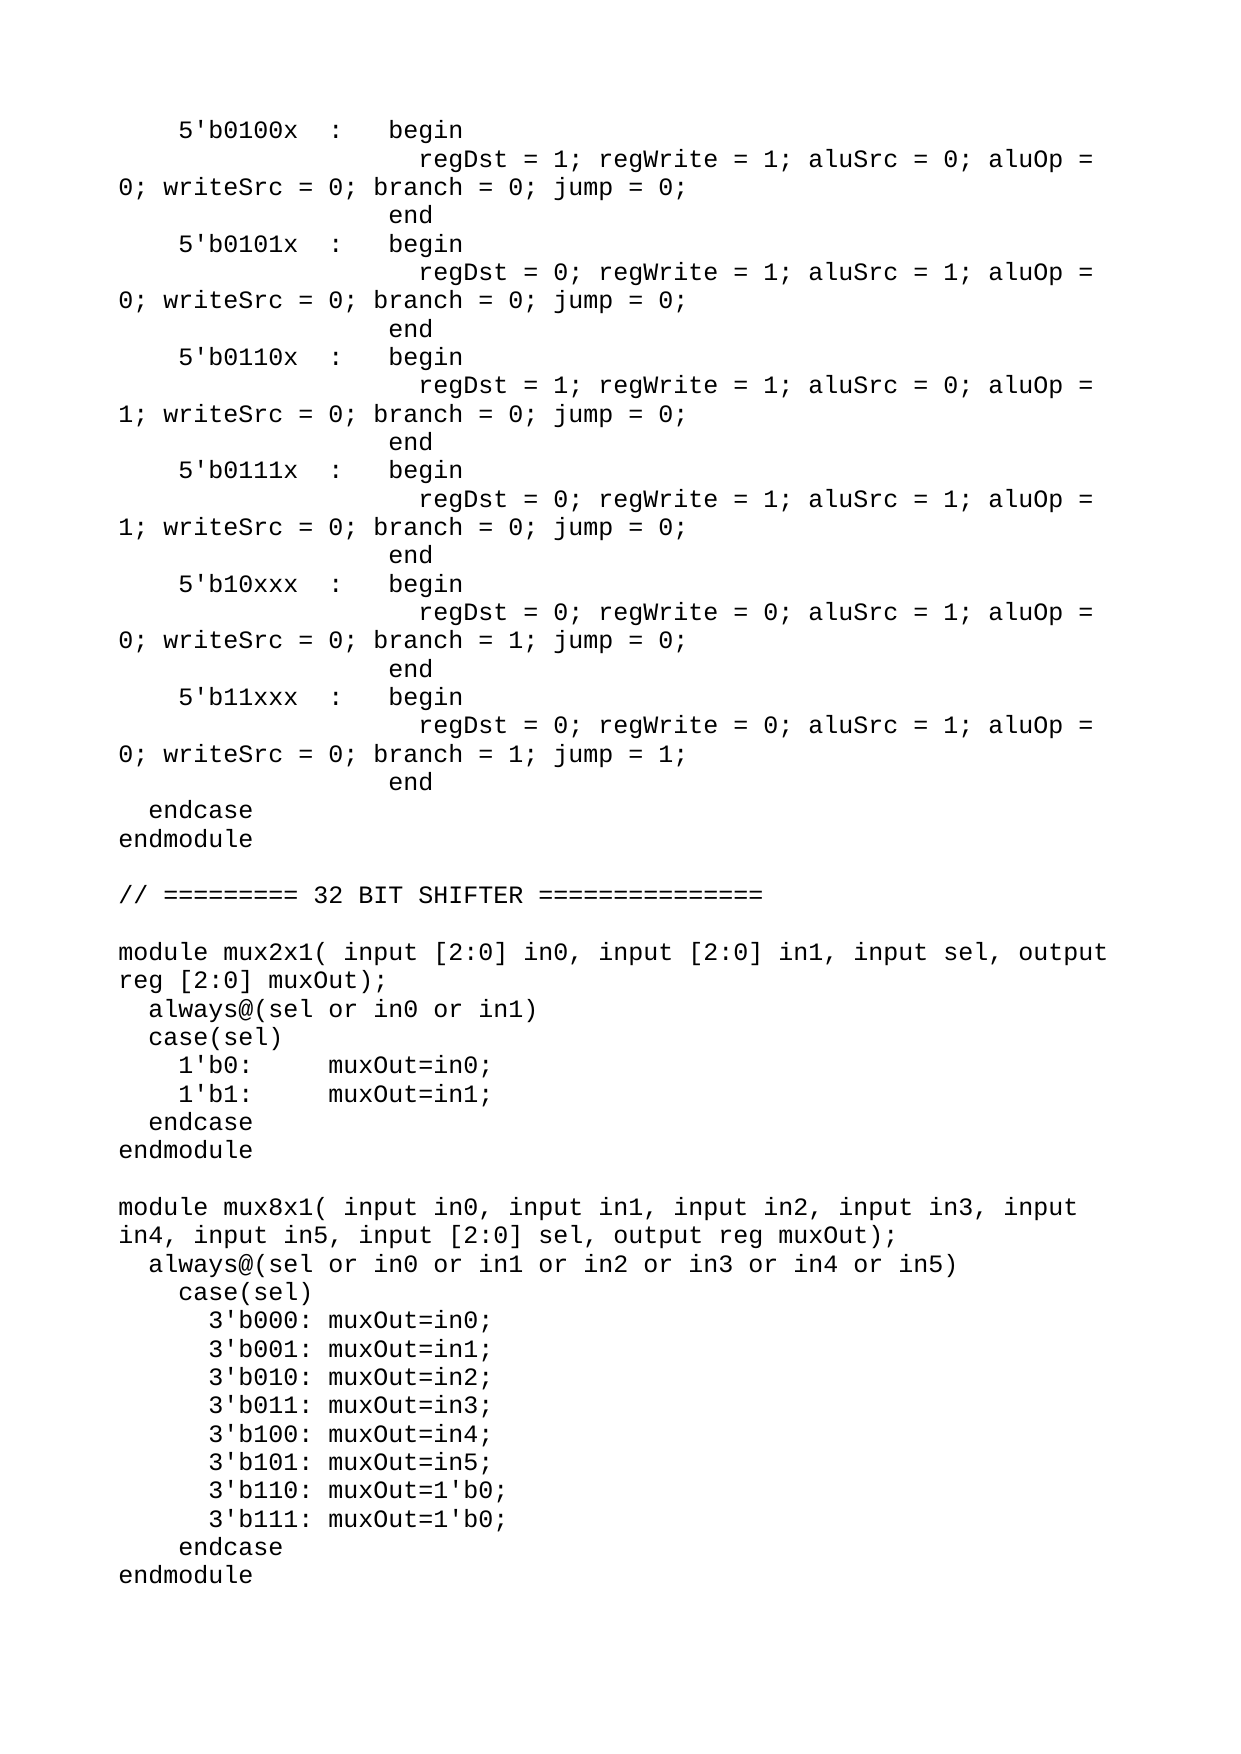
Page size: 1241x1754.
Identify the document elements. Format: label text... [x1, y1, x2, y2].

text 5'b10xxx : begin [118, 571, 1122, 600]
text regDst = 1; regWrite = 1; aluSrc = 0; aluOp = 0; writeSrc = 0; branch = 0; jump = 0; [118, 146, 1122, 203]
text 5'b0101x : begin [118, 231, 1122, 260]
text 3'b100: muxOut=in4; [118, 1421, 1122, 1450]
text 3'b000: muxOut=in0; [118, 1308, 1122, 1336]
text 3'b011: muxOut=in3; [118, 1393, 1122, 1421]
text end [118, 770, 1122, 798]
text module mux8x1( input in0, input in1, input in2, input in3, input in4, input in5, input [2:0] sel, output reg muxOut); [118, 1195, 1122, 1251]
text 1'b0: muxOut=in0; [118, 1053, 1122, 1081]
text regDst = 0; regWrite = 1; aluSrc = 1; aluOp = 1; writeSrc = 0; branch = 0; jump = 0; [118, 486, 1122, 543]
text case(sel) [118, 1025, 1122, 1053]
text 3'b110: muxOut=1'b0; [118, 1478, 1122, 1506]
text regDst = 0; regWrite = 1; aluSrc = 1; aluOp = 0; writeSrc = 0; branch = 0; jump = 0; [118, 260, 1122, 316]
text always@(sel or in0 or in1) [118, 996, 1122, 1025]
text 3'b101: muxOut=in5; [118, 1450, 1122, 1478]
text 5'b11xxx : begin [118, 685, 1122, 713]
text 5'b0111x : begin [118, 458, 1122, 486]
text always@(sel or in0 or in1 or in2 or in3 or in4 or in5) [118, 1251, 1122, 1280]
text regDst = 1; regWrite = 1; aluSrc = 0; aluOp = 1; writeSrc = 0; branch = 0; jump = 0; [118, 373, 1122, 430]
text regDst = 0; regWrite = 0; aluSrc = 1; aluOp = 0; writeSrc = 0; branch = 1; jump = 0; [118, 600, 1122, 656]
text regDst = 0; regWrite = 0; aluSrc = 1; aluOp = 0; writeSrc = 0; branch = 1; jump = 1; [118, 713, 1122, 770]
text endcase [118, 1535, 1122, 1563]
text 3'b111: muxOut=1'b0; [118, 1506, 1122, 1535]
text case(sel) [118, 1280, 1122, 1308]
text endmodule [118, 1138, 1122, 1166]
text end [118, 430, 1122, 458]
text module mux2x1( input [2:0] in0, input [2:0] in1, input sel, output reg [2:0] muxOut); [118, 940, 1122, 996]
text endcase [118, 1110, 1122, 1138]
text 3'b010: muxOut=in2; [118, 1365, 1122, 1393]
text 1'b1: muxOut=in1; [118, 1081, 1122, 1110]
text endcase [118, 798, 1122, 826]
text // ========= 32 BIT SHIFTER =============== [118, 883, 1122, 911]
text 3'b001: muxOut=in1; [118, 1336, 1122, 1365]
text end [118, 316, 1122, 345]
text endmodule [118, 1563, 1122, 1591]
text 5'b0100x : begin [118, 118, 1122, 146]
text end [118, 656, 1122, 685]
text end [118, 543, 1122, 571]
text end [118, 203, 1122, 231]
text endmodule [118, 826, 1122, 855]
text 5'b0110x : begin [118, 345, 1122, 373]
